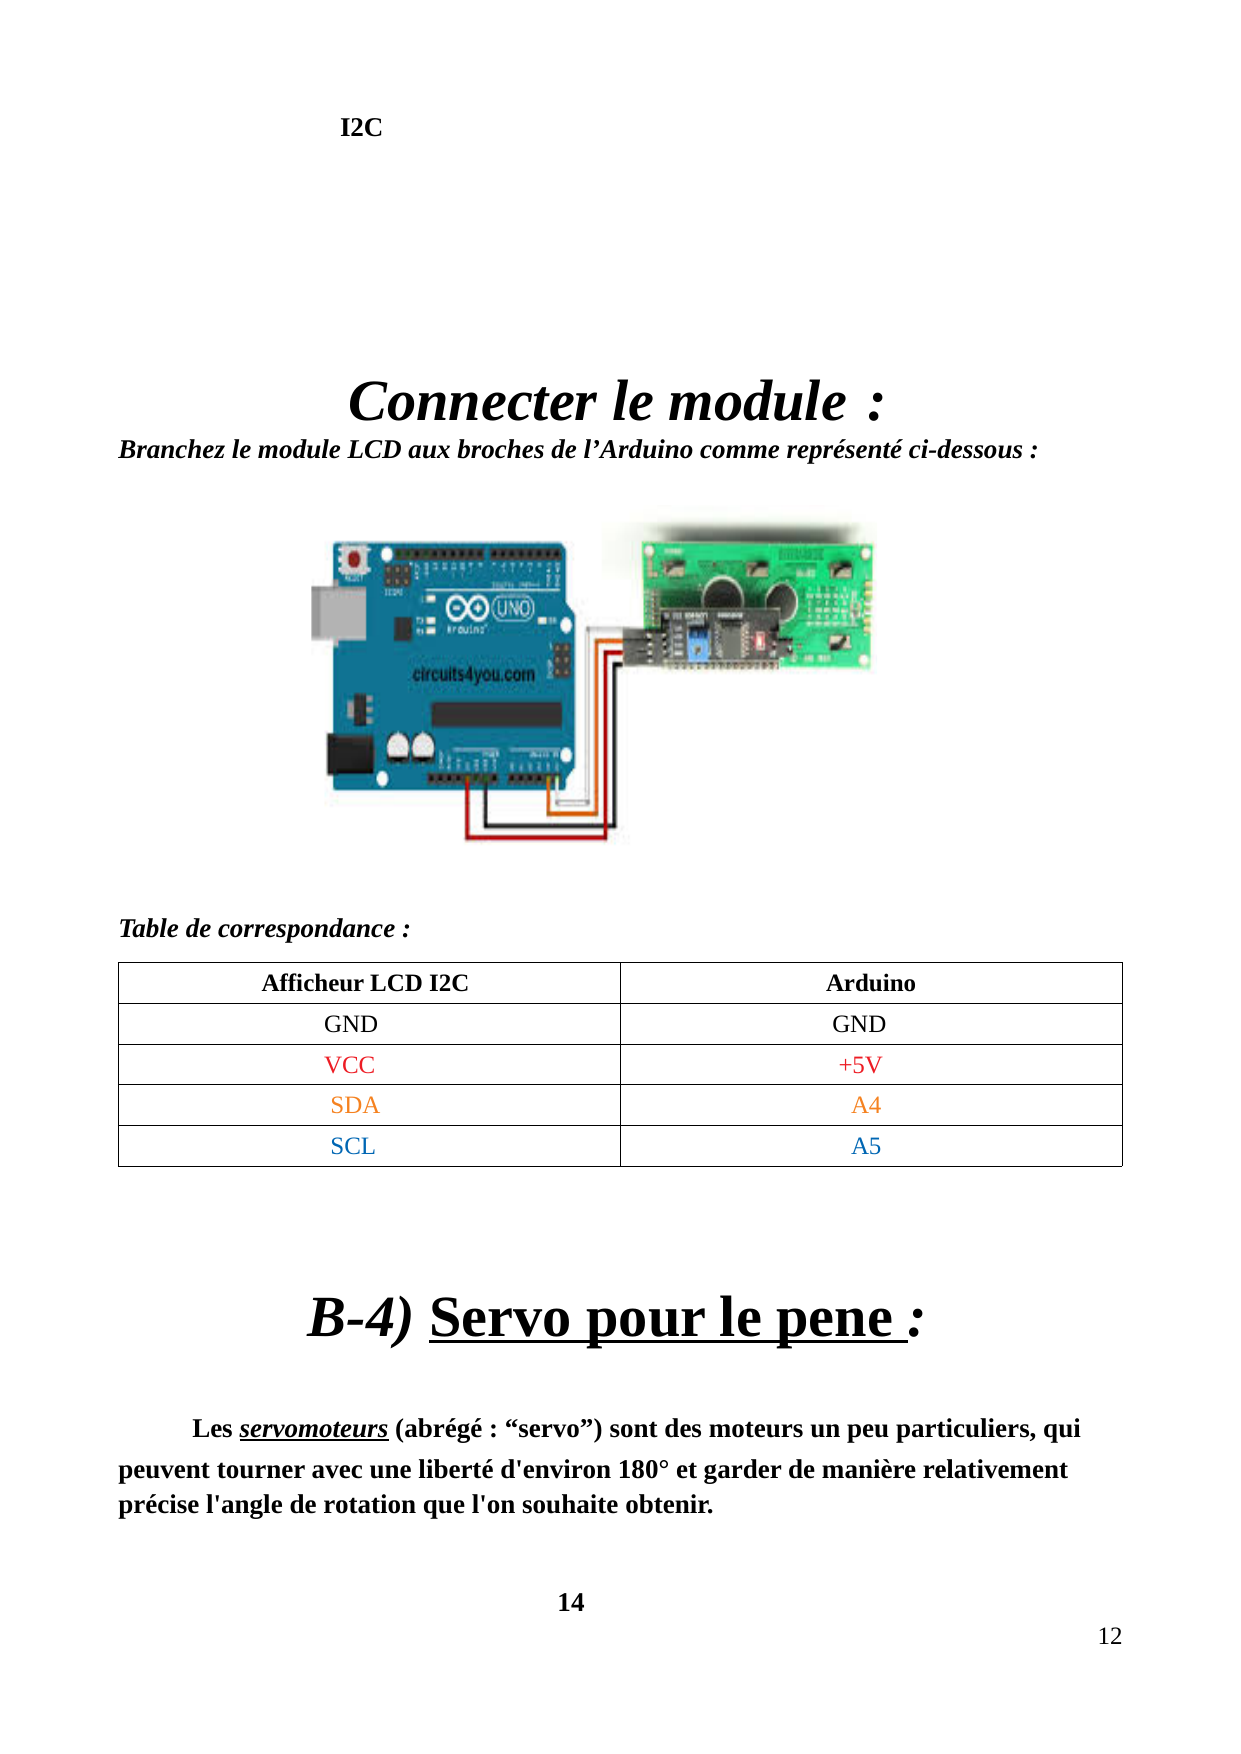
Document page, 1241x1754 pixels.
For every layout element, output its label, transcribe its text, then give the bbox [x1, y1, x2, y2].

table_cell A5 [621, 1126, 1122, 1166]
text 14 [118, 1586, 1122, 1617]
table_cell SCL [119, 1126, 620, 1166]
table_cell GND [621, 1004, 1122, 1044]
subtitle B-4) Servo pour le pene : [118, 1282, 1122, 1349]
table_cell SDA [119, 1085, 620, 1125]
text I2C [118, 75, 1122, 142]
text Table de correspondance : [118, 912, 1122, 943]
subtitle Connecter le module : [118, 366, 1122, 433]
table_cell VCC [119, 1045, 620, 1084]
table_cell A4 [621, 1085, 1122, 1125]
table_cell +5V [621, 1045, 1122, 1084]
table_cell GND [119, 1004, 620, 1044]
text Les servomoteurs (abrégé : “servo”) sont des moteurs un peu particuliers, qui peuvent tourner avec une liberté d'environ 180° et garder de manière relativement précise l'angle de rotation que l'on souhaite obtenir. [118, 1397, 1122, 1519]
text Branchez le module LCD aux broches de l’Arduino comme représenté ci-dessous : [118, 433, 1122, 464]
table_header Arduino [621, 963, 1122, 1003]
table_header Afficheur LCD I2C [119, 963, 620, 1003]
picture [311, 505, 878, 869]
